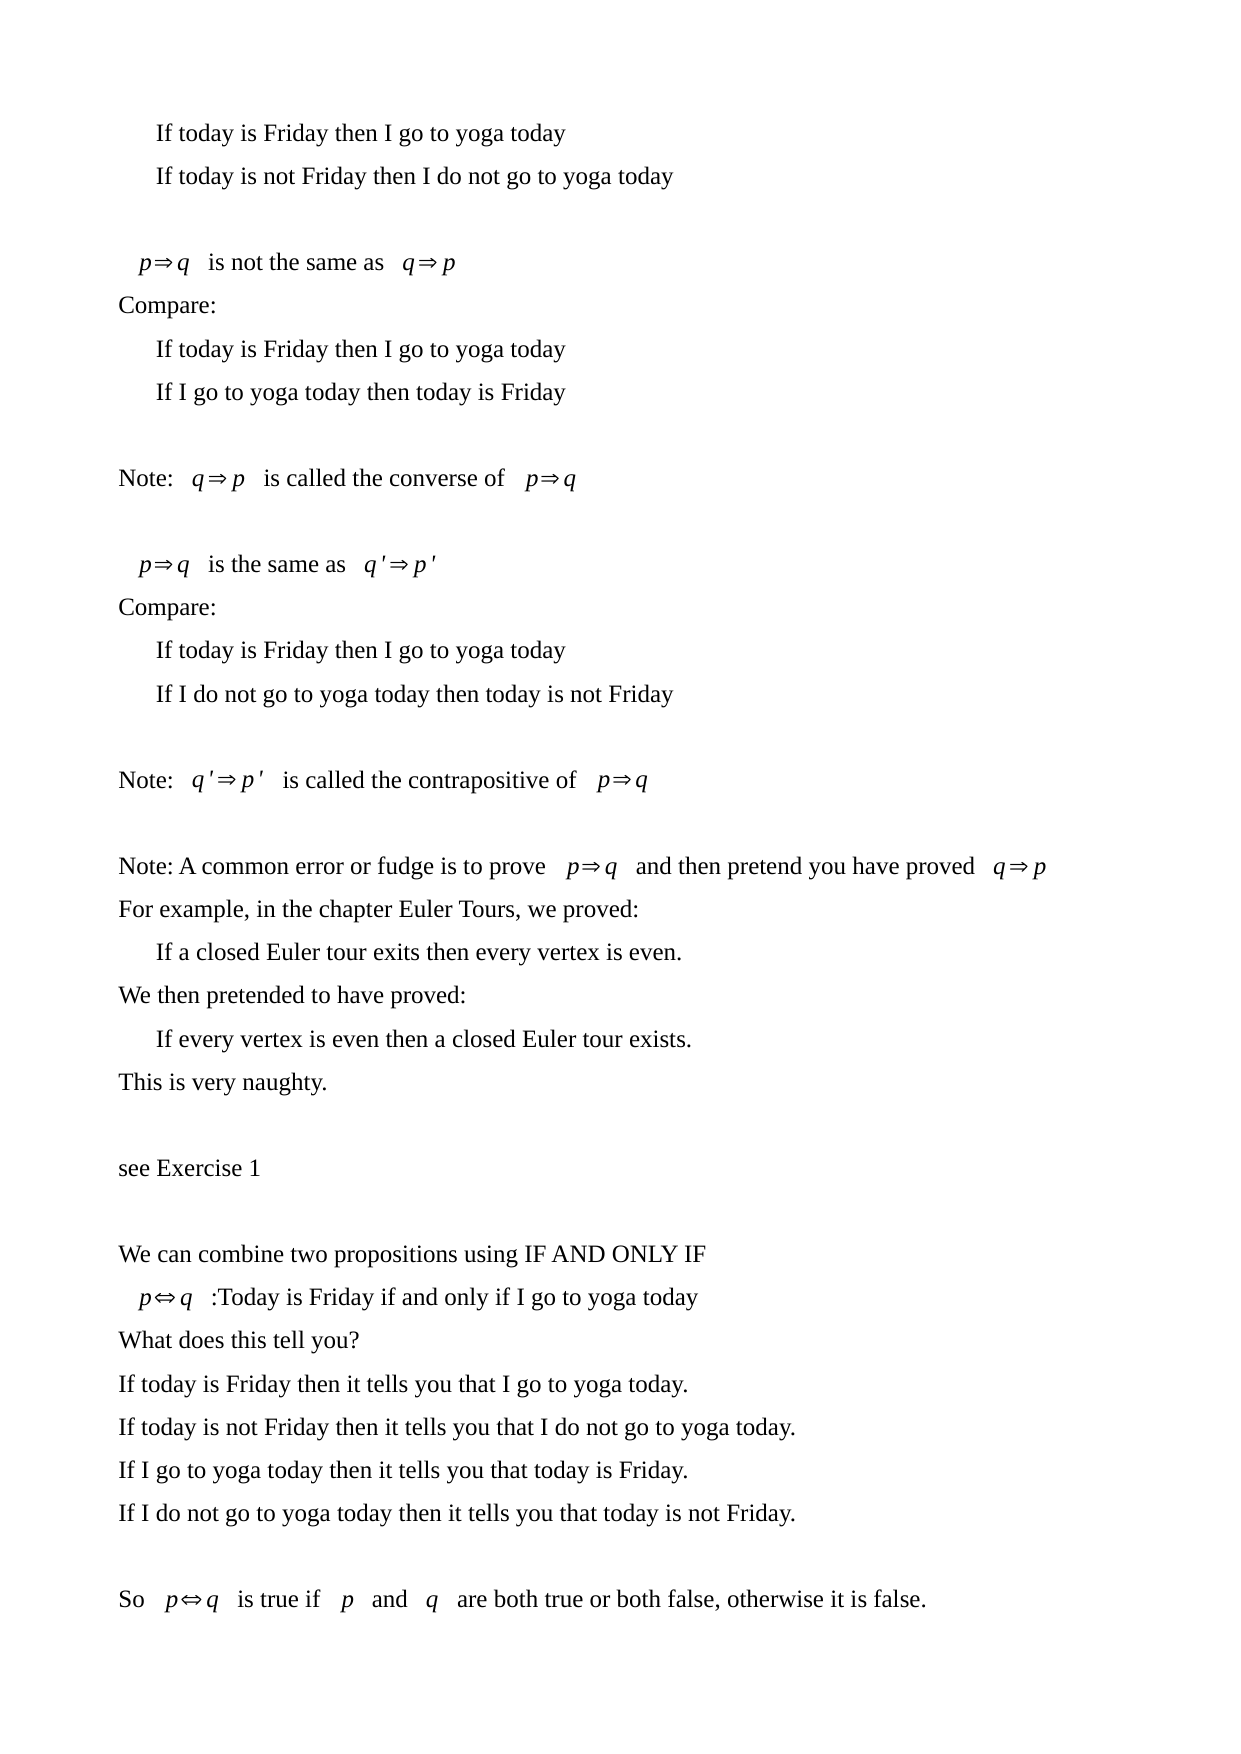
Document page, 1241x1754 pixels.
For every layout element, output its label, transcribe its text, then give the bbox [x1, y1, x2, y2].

text Sois true ifandare both true or both false, otherwise it is false. [118, 1584, 1122, 1613]
text Compare: [118, 291, 1122, 319]
text If I go to yoga today then today is Friday [118, 377, 1122, 406]
text :Today is Friday if and only if I go to yoga today [118, 1282, 1122, 1311]
text Note:is called the converse of [118, 463, 1122, 492]
text is the same as [118, 549, 1122, 578]
text Note:is called the contrapositive of [118, 765, 1122, 794]
text If I do not go to yoga today then it tells you that today is not Friday. [118, 1498, 1122, 1527]
text If I go to yoga today then it tells you that today is Friday. [118, 1455, 1122, 1484]
text If today is Friday then I go to yoga today [118, 118, 1122, 147]
text If a closed Euler tour exits then every vertex is even. [118, 937, 1122, 966]
text is not the same as [118, 247, 1122, 276]
text If today is Friday then I go to yoga today [118, 636, 1122, 664]
text We can combine two propositions using IF AND ONLY IF [118, 1239, 1122, 1268]
text If every vertex is even then a closed Euler tour exists. [118, 1024, 1122, 1052]
text If today is Friday then I go to yoga today [118, 334, 1122, 362]
text If I do not go to yoga today then today is not Friday [118, 679, 1122, 707]
text If today is not Friday then I do not go to yoga today [118, 161, 1122, 190]
text see Exercise 1 [118, 1153, 1122, 1182]
text If today is not Friday then it tells you that I do not go to yoga today. [118, 1412, 1122, 1441]
text What does this tell you? [118, 1326, 1122, 1354]
text If today is Friday then it tells you that I go to yoga today. [118, 1369, 1122, 1397]
text This is very naughty. [118, 1067, 1122, 1096]
text Compare: [118, 592, 1122, 621]
text Note: A common error or fudge is to proveand then pretend you have proved [118, 851, 1122, 880]
text For example, in the chapter Euler Tours, we proved: [118, 894, 1122, 923]
text We then pretended to have proved: [118, 981, 1122, 1009]
